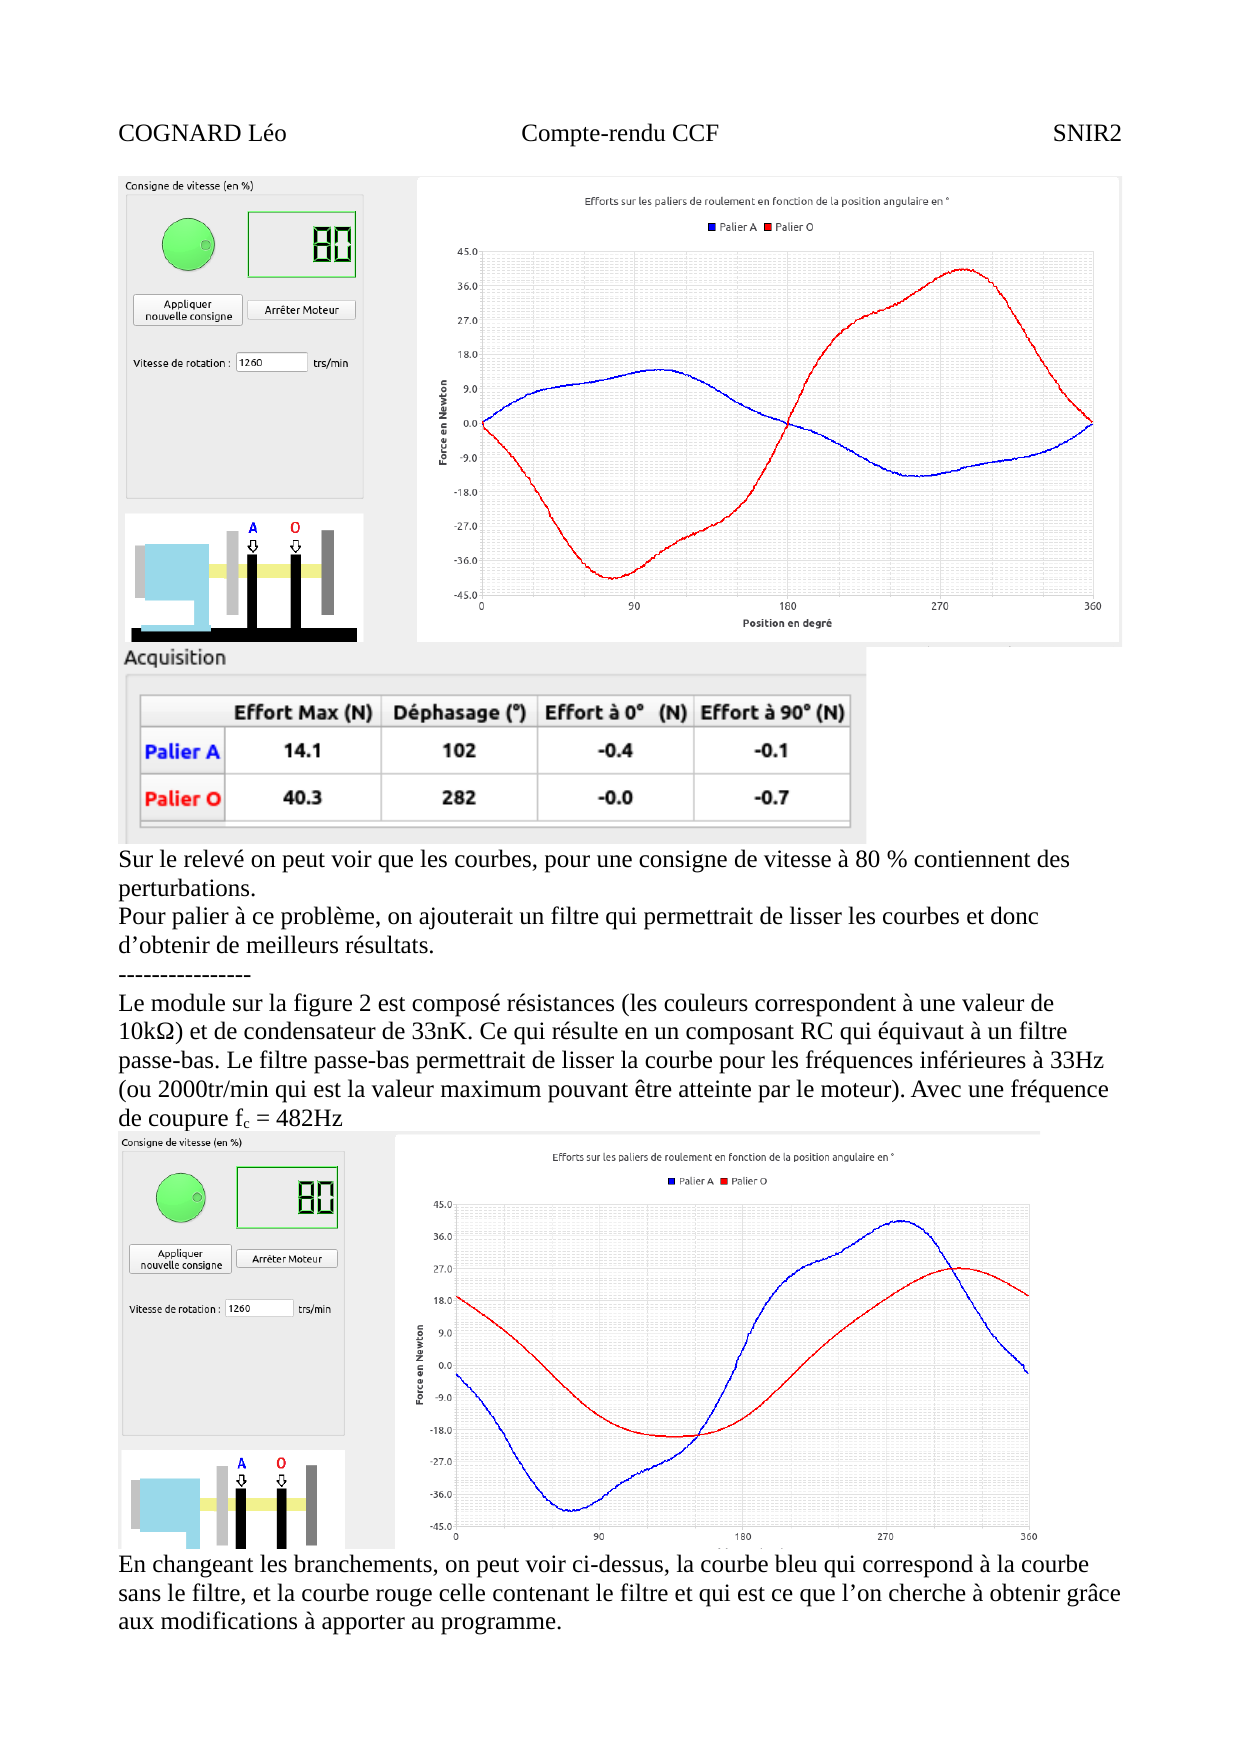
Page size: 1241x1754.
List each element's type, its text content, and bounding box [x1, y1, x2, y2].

text Sur le relevé on peut voir que les courbes, pour une consigne de vitesse à 80 % contiennent des perturbations. [118, 844, 1122, 901]
picture [118, 1131, 1040, 1549]
text Pour palier à ce problème, on ajouterait un filtre qui permettrait de lisser les courbes et donc d’obtenir de meilleurs résultats. [118, 901, 1122, 959]
text En changeant les branchements, on peut voir ci-dessus, la courbe bleu qui correspond à la courbe sans le filtre, et la courbe rouge celle contenant le filtre et qui est ce que l’on cherche à obtenir grâce aux modifications à apporter au programme. [118, 1549, 1122, 1635]
text ---------------- [118, 959, 1122, 988]
text Le module sur la figure 2 est composé résistances (les couleurs correspondent à une valeur de 10kΩ) et de condensateur de 33nK. Ce qui résulte en un composant RC qui équivaut à un filtre passe-bas. Le filtre passe-bas permettrait de lisser la courbe pour les fréquences inférieures à 33Hz (ou 2000tr/min qui est la valeur maximum pouvant être atteinte par le moteur). Avec une fréquence de coupure fc = 482Hz [118, 988, 1122, 1131]
picture [118, 176, 1123, 844]
